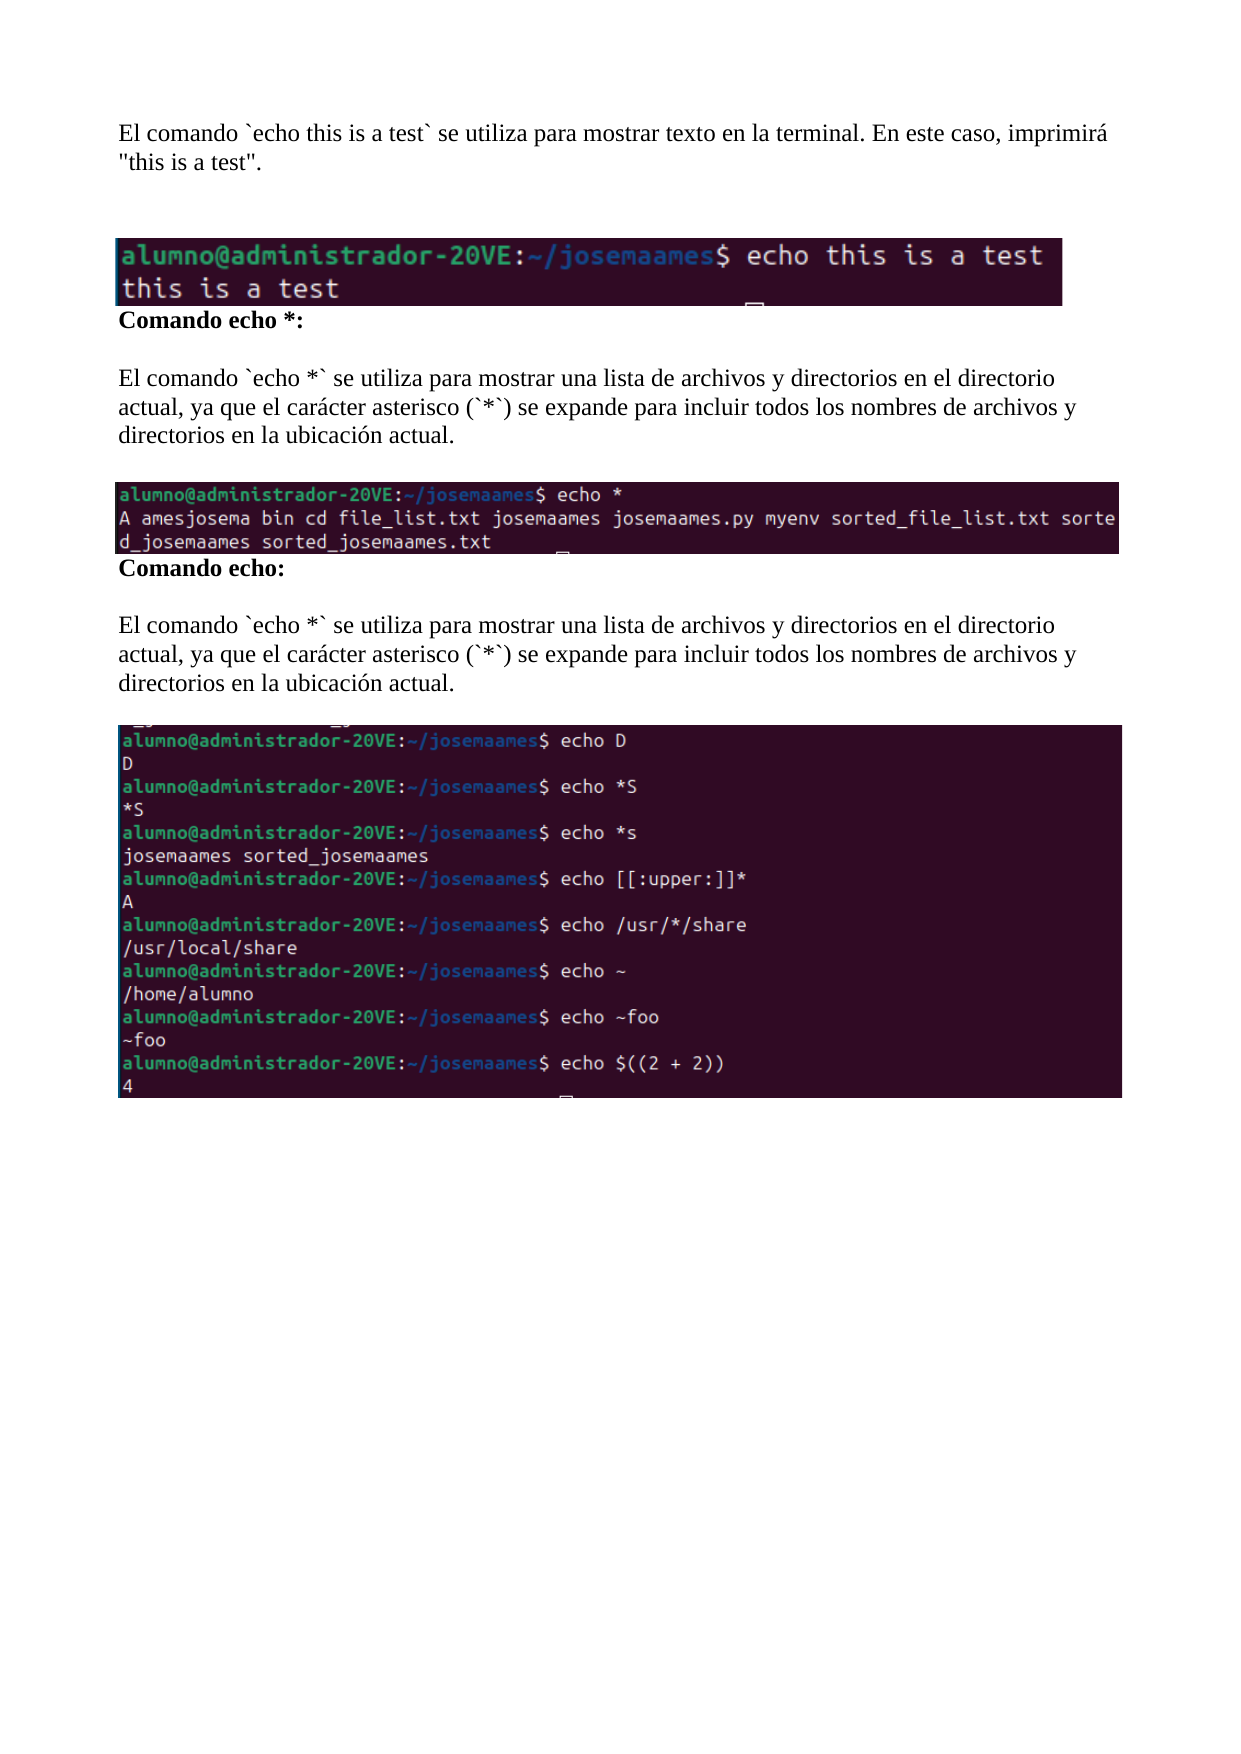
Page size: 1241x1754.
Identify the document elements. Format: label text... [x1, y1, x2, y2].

text El comando `echo this is a test` se utiliza para mostrar texto en la terminal. En este caso, imprimirá "this is a test". [118, 118, 1122, 176]
text El comando `echo *` se utiliza para mostrar una lista de archivos y directorios en el directorio actual, ya que el carácter asterisco (`*`) se expande para incluir todos los nombres de archivos y directorios en la ubicación actual. [118, 611, 1122, 697]
text Comando echo: [118, 535, 1122, 582]
text El comando `echo *` se utiliza para mostrar una lista de archivos y directorios en el directorio actual, ya que el carácter asterisco (`*`) se expande para incluir todos los nombres de archivos y directorios en la ubicación actual. [118, 363, 1122, 449]
text Comando echo *: [118, 291, 1122, 334]
